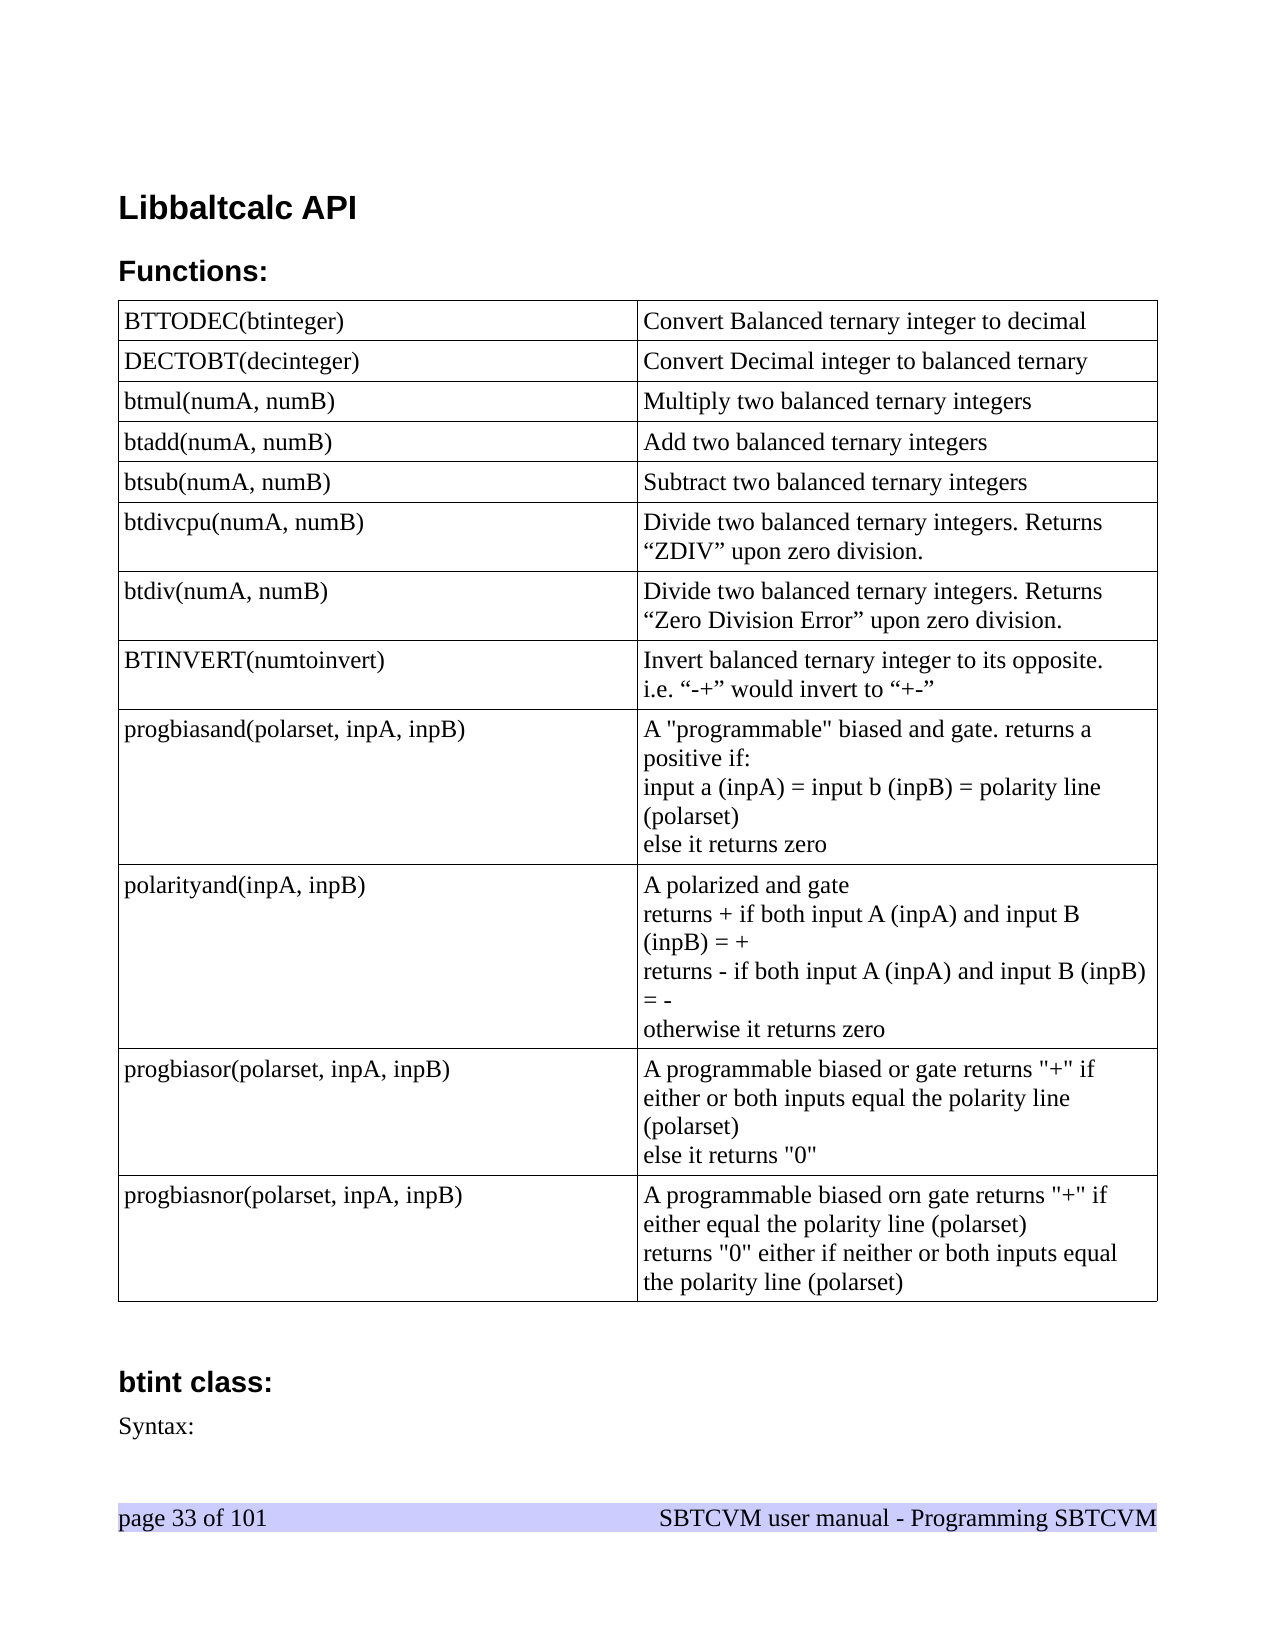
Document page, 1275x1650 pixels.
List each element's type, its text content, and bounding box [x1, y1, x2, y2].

table_cell polarityand(inpA, inpB) [119, 865, 637, 1048]
table_cell btadd(numA, numB) [119, 422, 637, 461]
table_cell Divide two balanced ternary integers. Returns “Zero Division Error” upon zero division. [638, 572, 1157, 640]
table_cell A polarized and gate returns + if both input A (inpA) and input B (inpB) = + returns - if both input A (inpA) and input B (inpB) = - otherwise it returns zero [638, 865, 1157, 1048]
table_cell A programmable biased or gate returns "+" if either or both inputs equal the polarity line (polarset) else it returns "0" [638, 1049, 1157, 1175]
table_cell DECTOBT(decinteger) [119, 341, 637, 381]
table_cell Multiply two balanced ternary integers [638, 382, 1157, 421]
table_cell btdivcpu(numA, numB) [119, 503, 637, 571]
subtitle Libbaltcalc API [118, 188, 1157, 227]
table_cell Convert Decimal integer to balanced ternary [638, 341, 1157, 381]
table_cell progbiasand(polarset, inpA, inpB) [119, 710, 637, 864]
table_cell A "programmable" biased and gate. returns a positive if: input a (inpA) = input b (inpB) = polarity line (polarset) else it returns zero [638, 710, 1157, 864]
table_cell Subtract two balanced ternary integers [638, 462, 1157, 502]
table_cell btdiv(numA, numB) [119, 572, 637, 640]
table_cell btsub(numA, numB) [119, 462, 637, 502]
subtitle btint class: [118, 1365, 1157, 1399]
table_cell progbiasnor(polarset, inpA, inpB) [119, 1176, 637, 1301]
subtitle Functions: [118, 254, 1157, 287]
table_cell btmul(numA, numB) [119, 382, 637, 421]
table_cell BTINVERT(numtoinvert) [119, 641, 637, 709]
table_cell Invert balanced ternary integer to its opposite. i.e. “-+” would invert to “+-” [638, 641, 1157, 709]
table_header Convert Balanced ternary integer to decimal [638, 301, 1157, 340]
table_cell A programmable biased orn gate returns "+" if either equal the polarity line (polarset) returns "0" either if neither or both inputs equal the polarity line (polarset) [638, 1176, 1157, 1301]
text Syntax: [118, 1411, 1157, 1440]
table_cell Add two balanced ternary integers [638, 422, 1157, 461]
table_header BTTODEC(btinteger) [119, 301, 637, 340]
table_cell progbiasor(polarset, inpA, inpB) [119, 1049, 637, 1175]
table_cell Divide two balanced ternary integers. Returns “ZDIV” upon zero division. [638, 503, 1157, 571]
